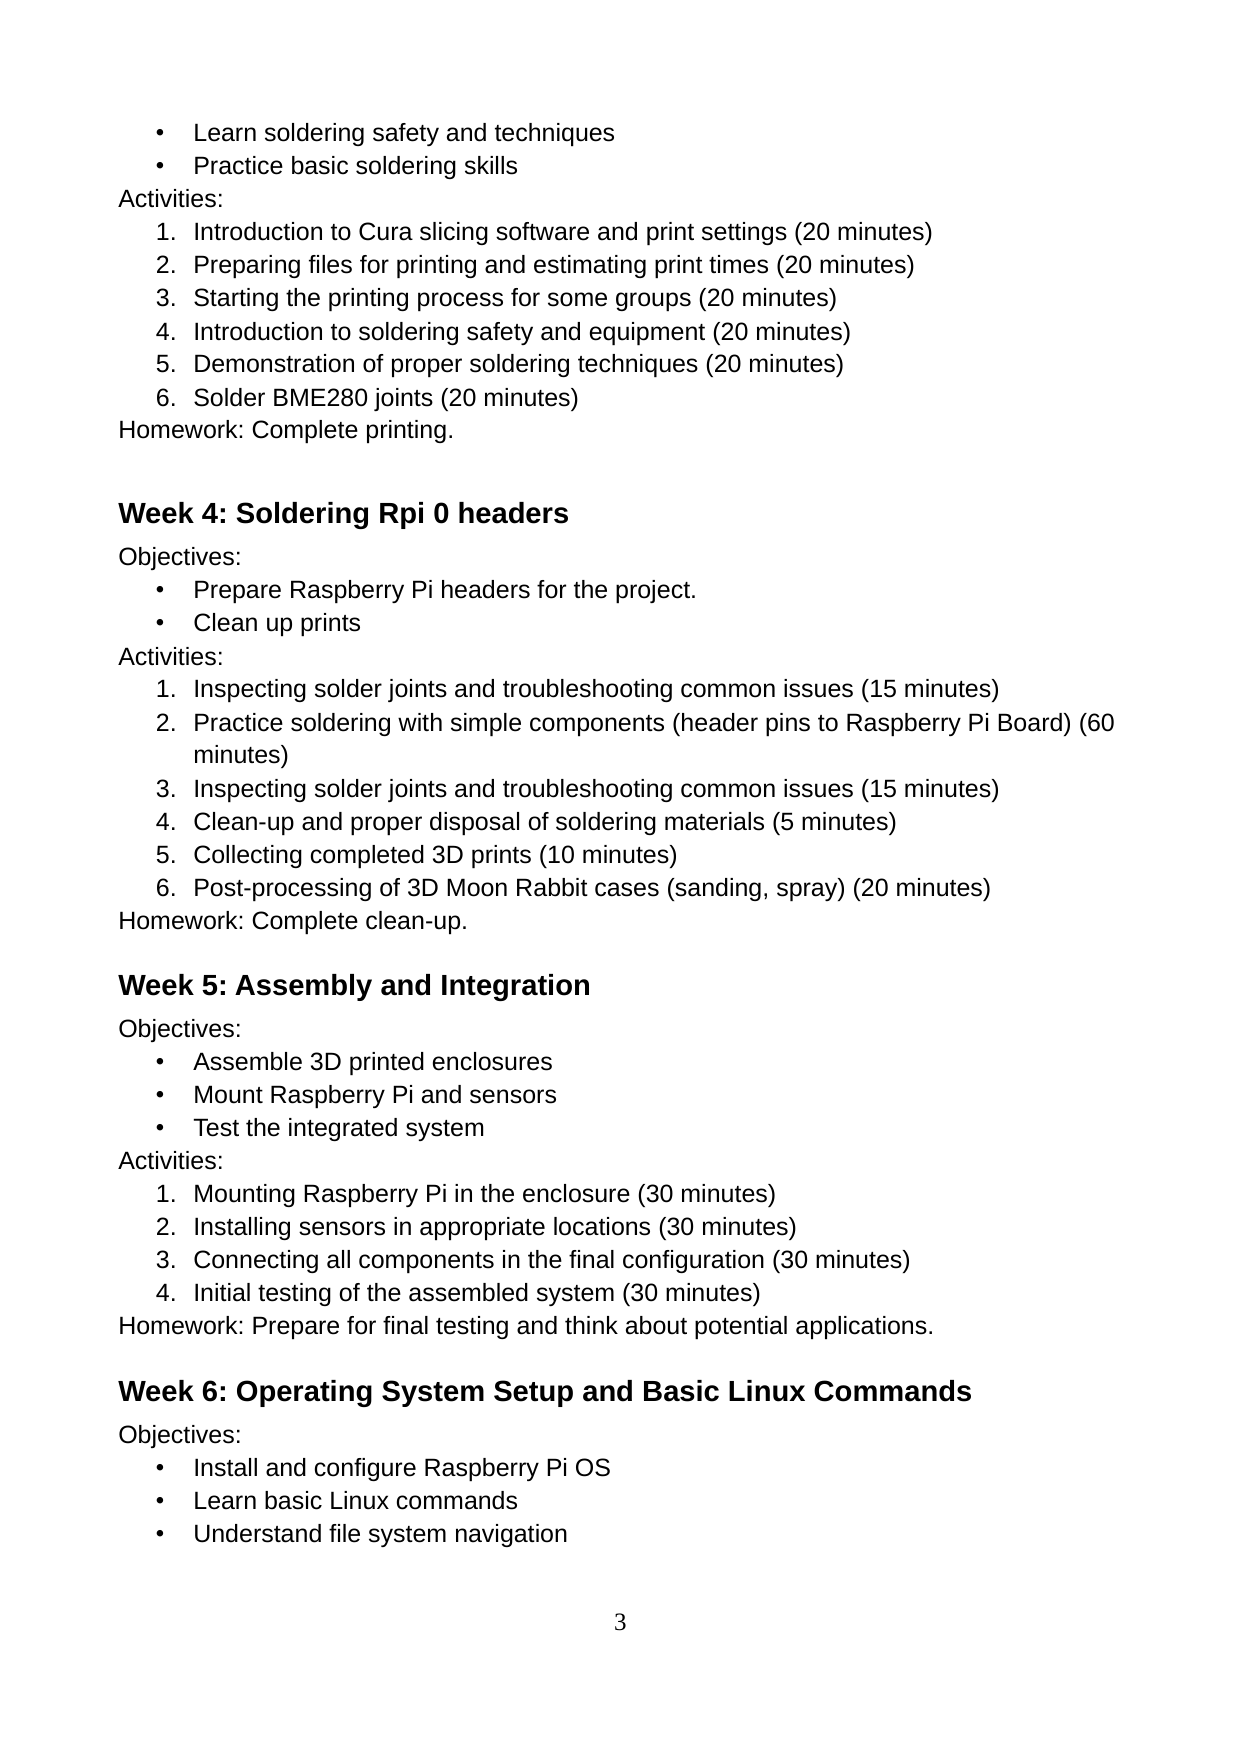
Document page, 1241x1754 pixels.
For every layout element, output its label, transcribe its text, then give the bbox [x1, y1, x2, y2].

list Inspecting solder joints and troubleshooting common issues (15 minutes) [156, 773, 1122, 802]
subtitle Week 4: Soldering Rpi 0 headers [118, 496, 1122, 530]
list Install and configure Raspberry Pi OS [156, 1453, 1122, 1481]
text Objectives: [118, 1014, 1122, 1043]
list Connecting all components in the final configuration (30 minutes) [156, 1245, 1122, 1274]
text Objectives: [118, 1419, 1122, 1448]
list Demonstration of proper soldering techniques (20 minutes) [156, 349, 1122, 378]
text Homework: Prepare for final testing and think about potential applications. [118, 1311, 1122, 1340]
text Activities: [118, 641, 1122, 670]
text Activities: [118, 1146, 1122, 1175]
list Learn soldering safety and techniques [156, 118, 1122, 147]
subtitle Week 5: Assembly and Integration [118, 968, 1122, 1001]
list Clean-up and proper disposal of soldering materials (5 minutes) [156, 807, 1122, 835]
text Homework: Complete clean-up. [118, 906, 1122, 934]
list Practice basic soldering skills [156, 151, 1122, 180]
list Practice soldering with simple components (header pins to Raspberry Pi Board) (60 minutes) [156, 707, 1122, 769]
list Understand file system navigation [156, 1519, 1122, 1548]
list Clean up prints [156, 608, 1122, 637]
list Test the integrated system [156, 1113, 1122, 1142]
list Solder BME280 joints (20 minutes) [156, 382, 1122, 411]
text Homework: Complete printing. [118, 416, 1122, 444]
list Collecting completed 3D prints (10 minutes) [156, 839, 1122, 868]
list Prepare Raspberry Pi headers for the project. [156, 575, 1122, 604]
text Objectives: [118, 542, 1122, 571]
list Mount Raspberry Pi and sensors [156, 1080, 1122, 1109]
list Assemble 3D printed enclosures [156, 1047, 1122, 1076]
list Post-processing of 3D Moon Rabbit cases (sanding, spray) (20 minutes) [156, 873, 1122, 901]
list Learn basic Linux commands [156, 1486, 1122, 1514]
list Initial testing of the assembled system (30 minutes) [156, 1278, 1122, 1307]
list Preparing files for printing and estimating print times (20 minutes) [156, 250, 1122, 279]
list Introduction to Cura slicing software and print settings (20 minutes) [156, 217, 1122, 246]
list Mounting Raspberry Pi in the enclosure (30 minutes) [156, 1179, 1122, 1208]
text Activities: [118, 184, 1122, 213]
list Introduction to soldering safety and equipment (20 minutes) [156, 316, 1122, 345]
list Starting the printing process for some groups (20 minutes) [156, 283, 1122, 312]
list Installing sensors in appropriate locations (30 minutes) [156, 1212, 1122, 1241]
list Inspecting solder joints and troubleshooting common issues (15 minutes) [156, 674, 1122, 703]
subtitle Week 6: Operating System Setup and Basic Linux Commands [118, 1373, 1122, 1407]
